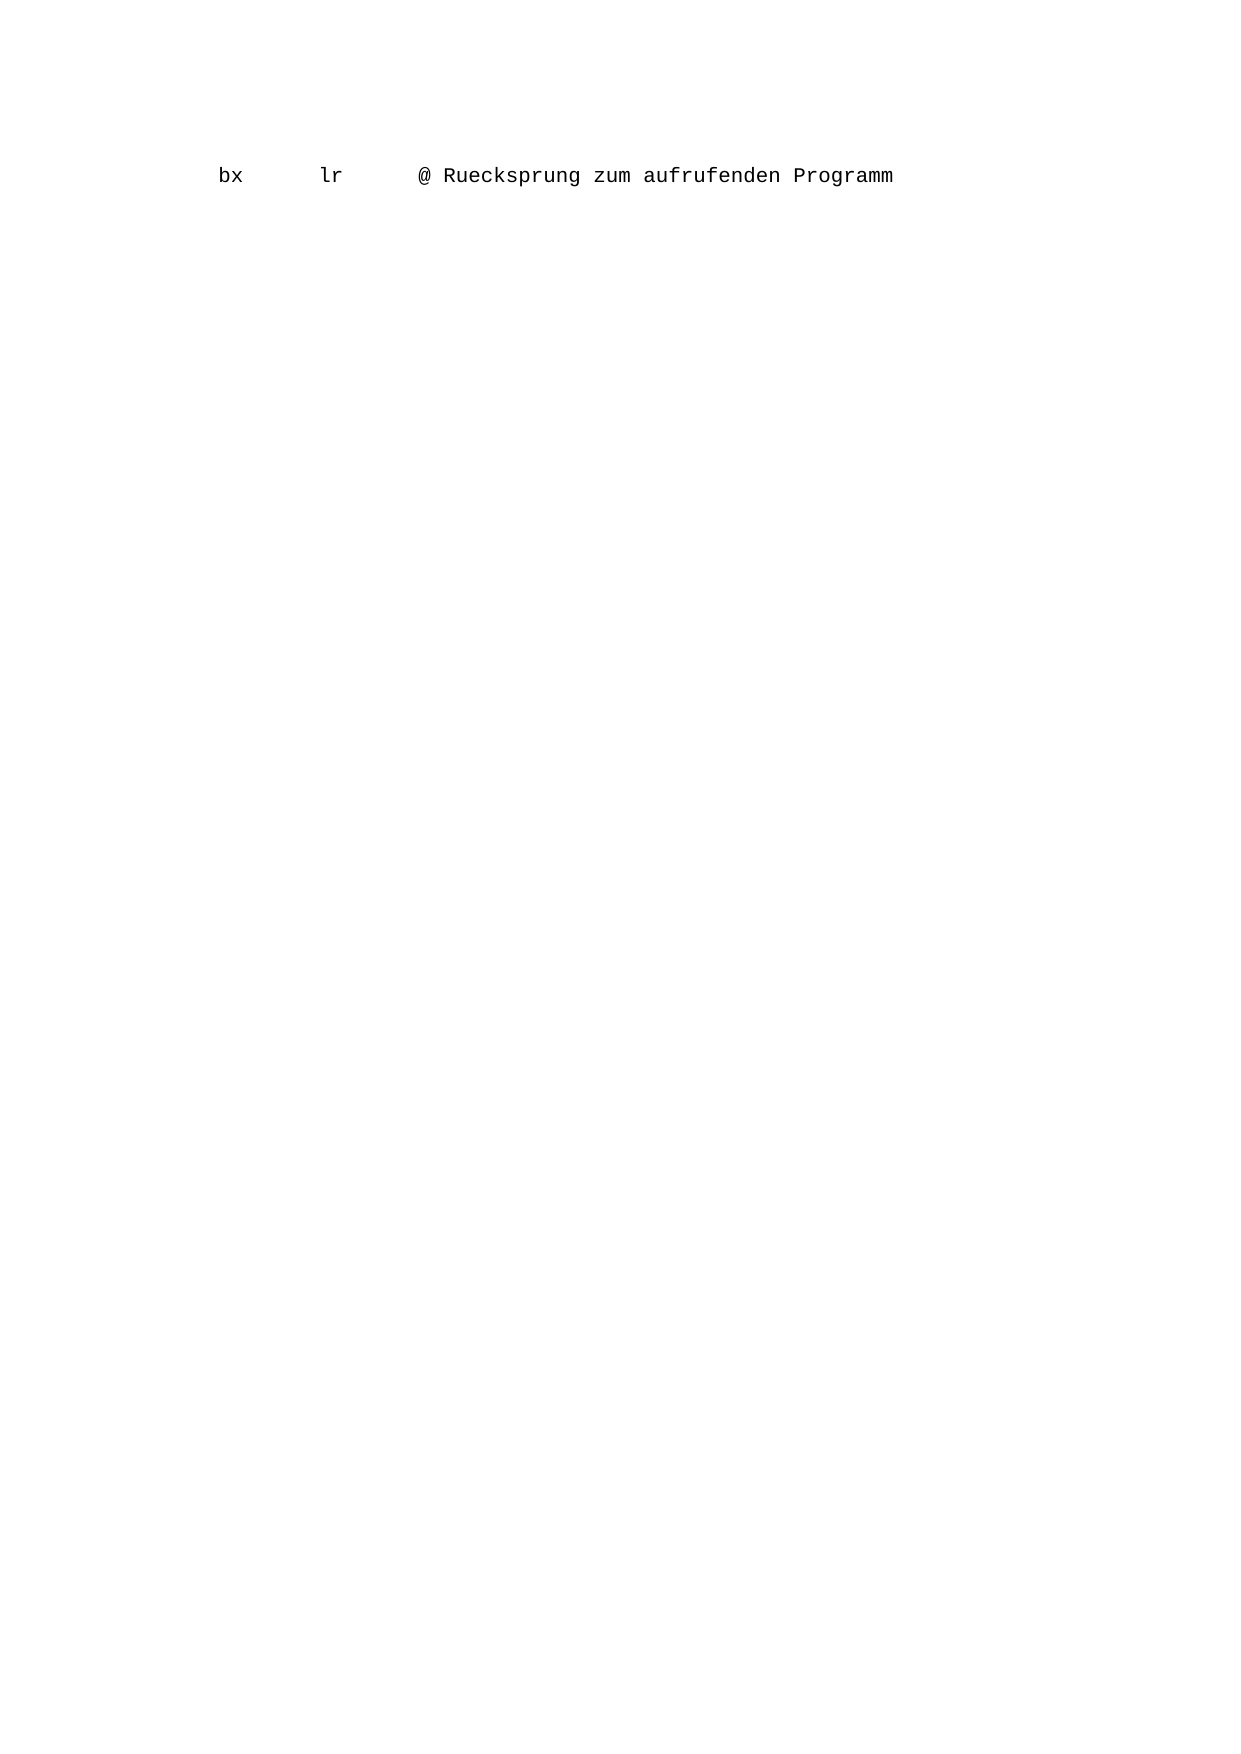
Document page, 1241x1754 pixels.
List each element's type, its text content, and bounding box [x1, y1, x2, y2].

text bx lr @ Ruecksprung zum aufrufenden Programm [118, 165, 1122, 189]
